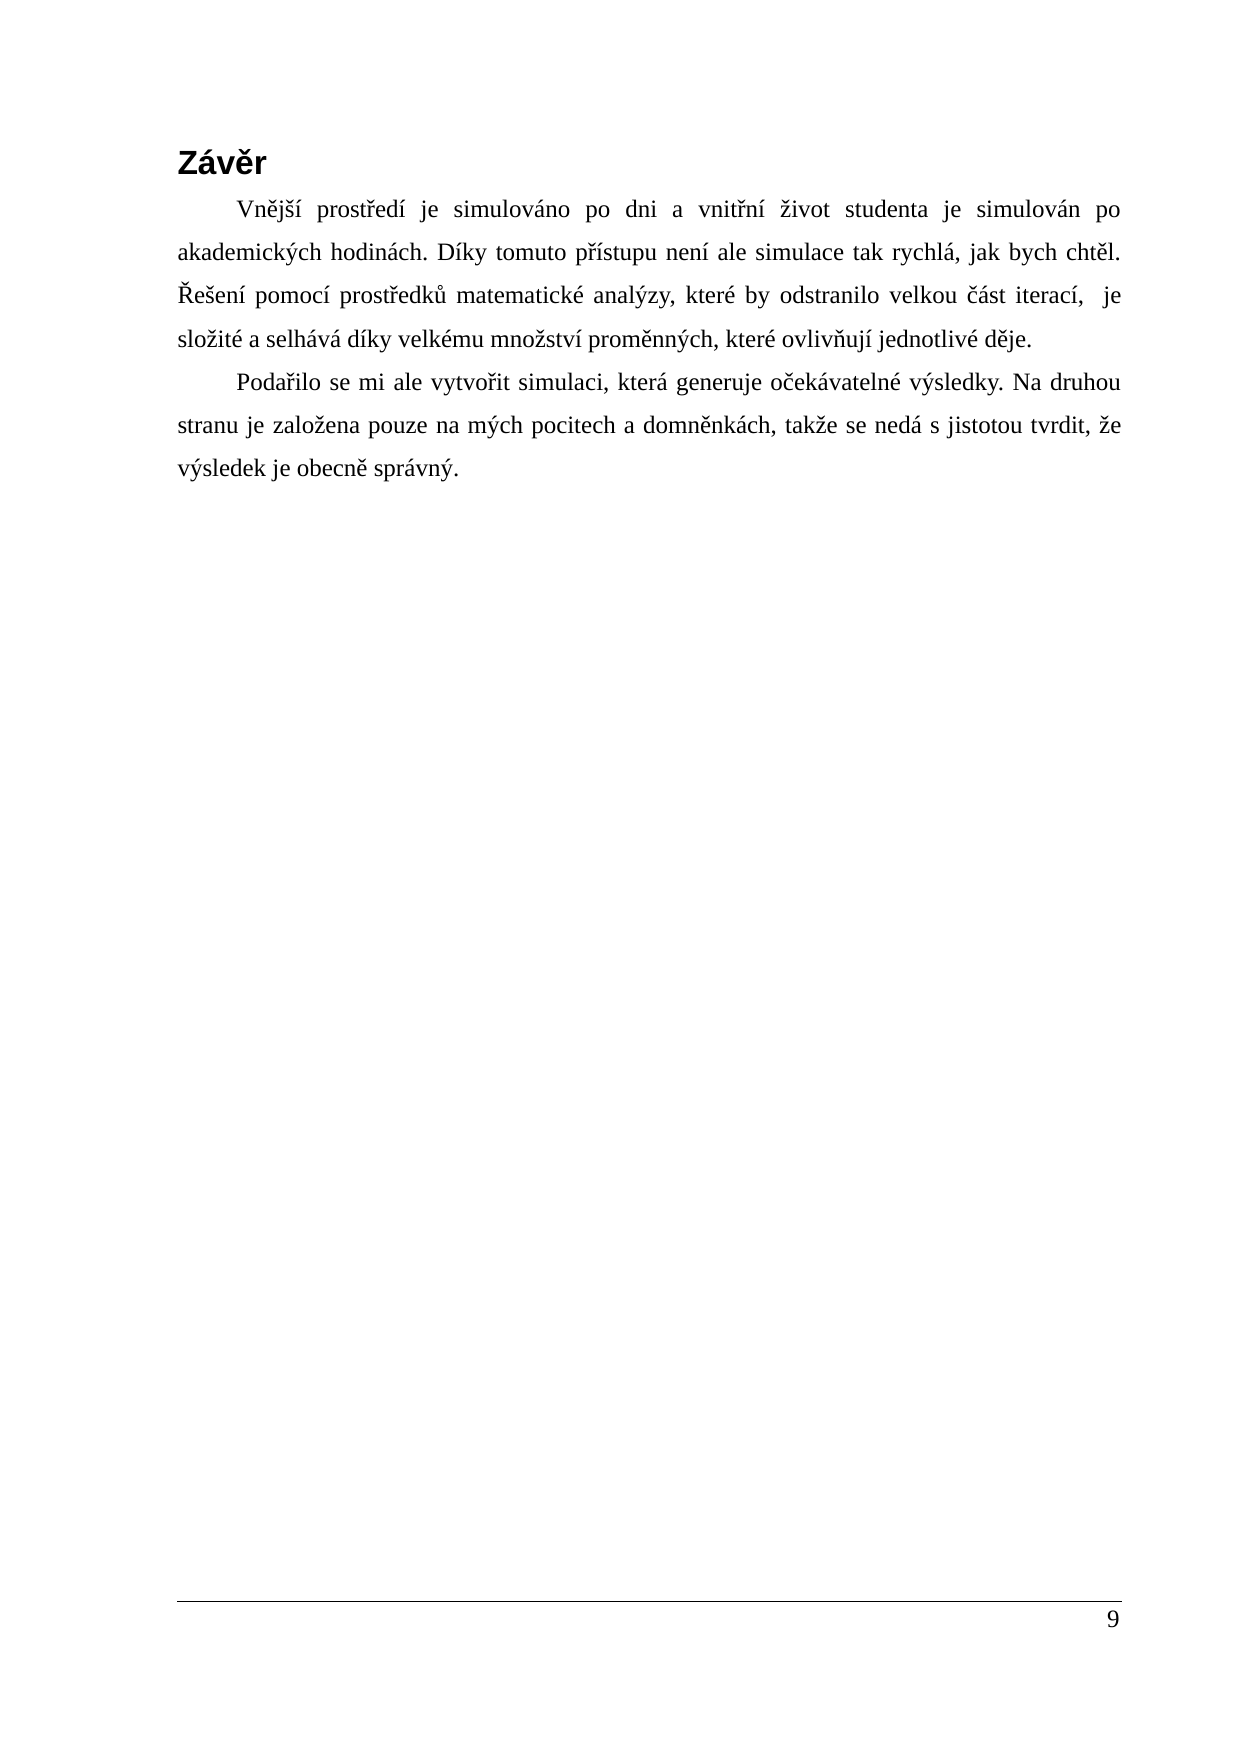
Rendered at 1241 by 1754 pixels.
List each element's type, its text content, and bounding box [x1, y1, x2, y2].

subtitle Závěr [177, 143, 1122, 182]
text Vnější prostředí je simulováno po dni a vnitřní život studenta je simulován po akademických hodinách. Díky tomuto přístupu není ale simulace tak rychlá, jak bych chtěl. Řešení pomocí prostředků matematické analýzy, které by odstranilo velkou část iterací, je složité a selhává díky velkému množství proměnných, které ovlivňují jednotlivé děje. [177, 194, 1122, 352]
text Podařilo se mi ale vytvořit simulaci, která generuje očekávatelné výsledky. Na druhou stranu je založena pouze na mých pocitech a domněnkách, takže se nedá s jistotou tvrdit, že výsledek je obecně správný. [177, 367, 1122, 482]
